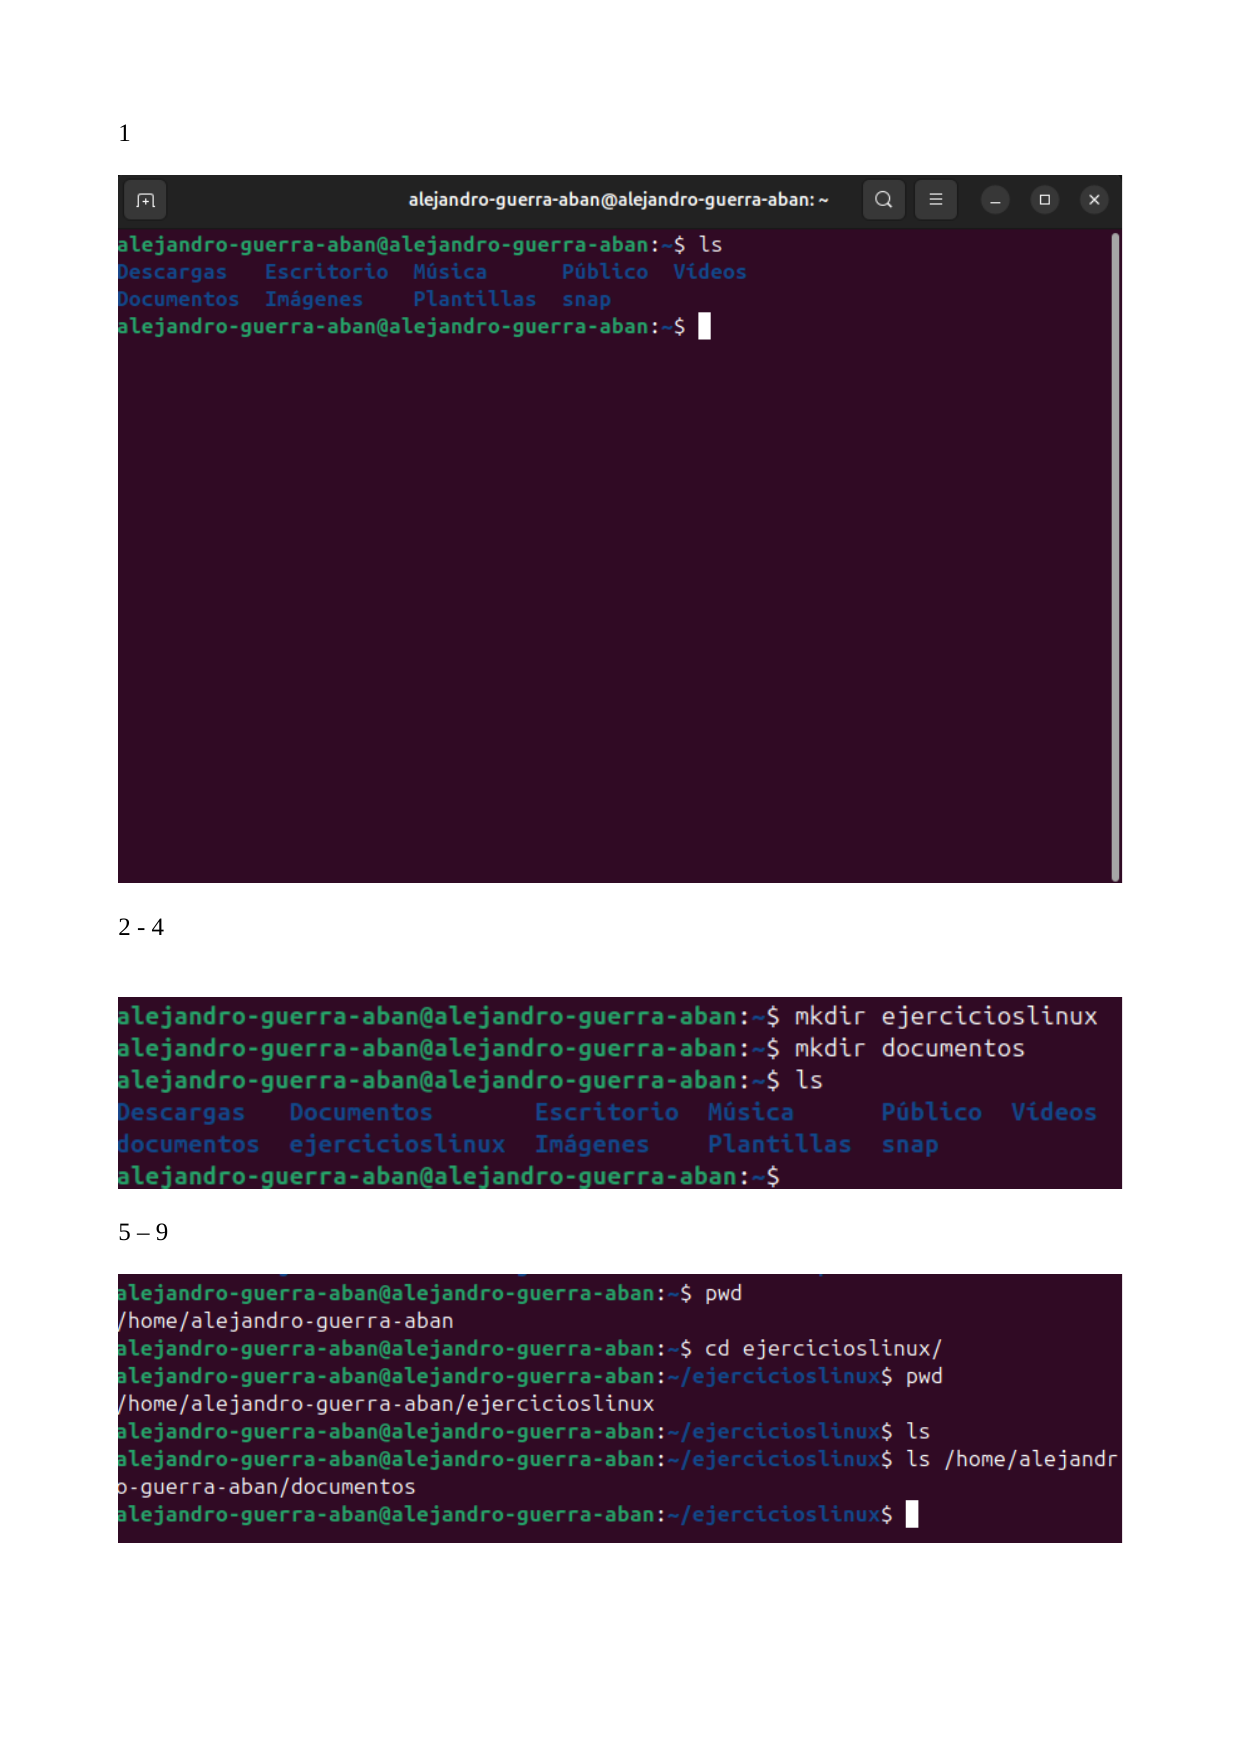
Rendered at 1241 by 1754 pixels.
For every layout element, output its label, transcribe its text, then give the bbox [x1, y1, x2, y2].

picture [118, 1274, 1123, 1543]
text 5 – 9 [118, 1217, 1122, 1246]
picture [118, 997, 1123, 1189]
text 1 [118, 118, 1122, 147]
picture [118, 175, 1123, 883]
text 2 - 4 [118, 912, 1122, 940]
